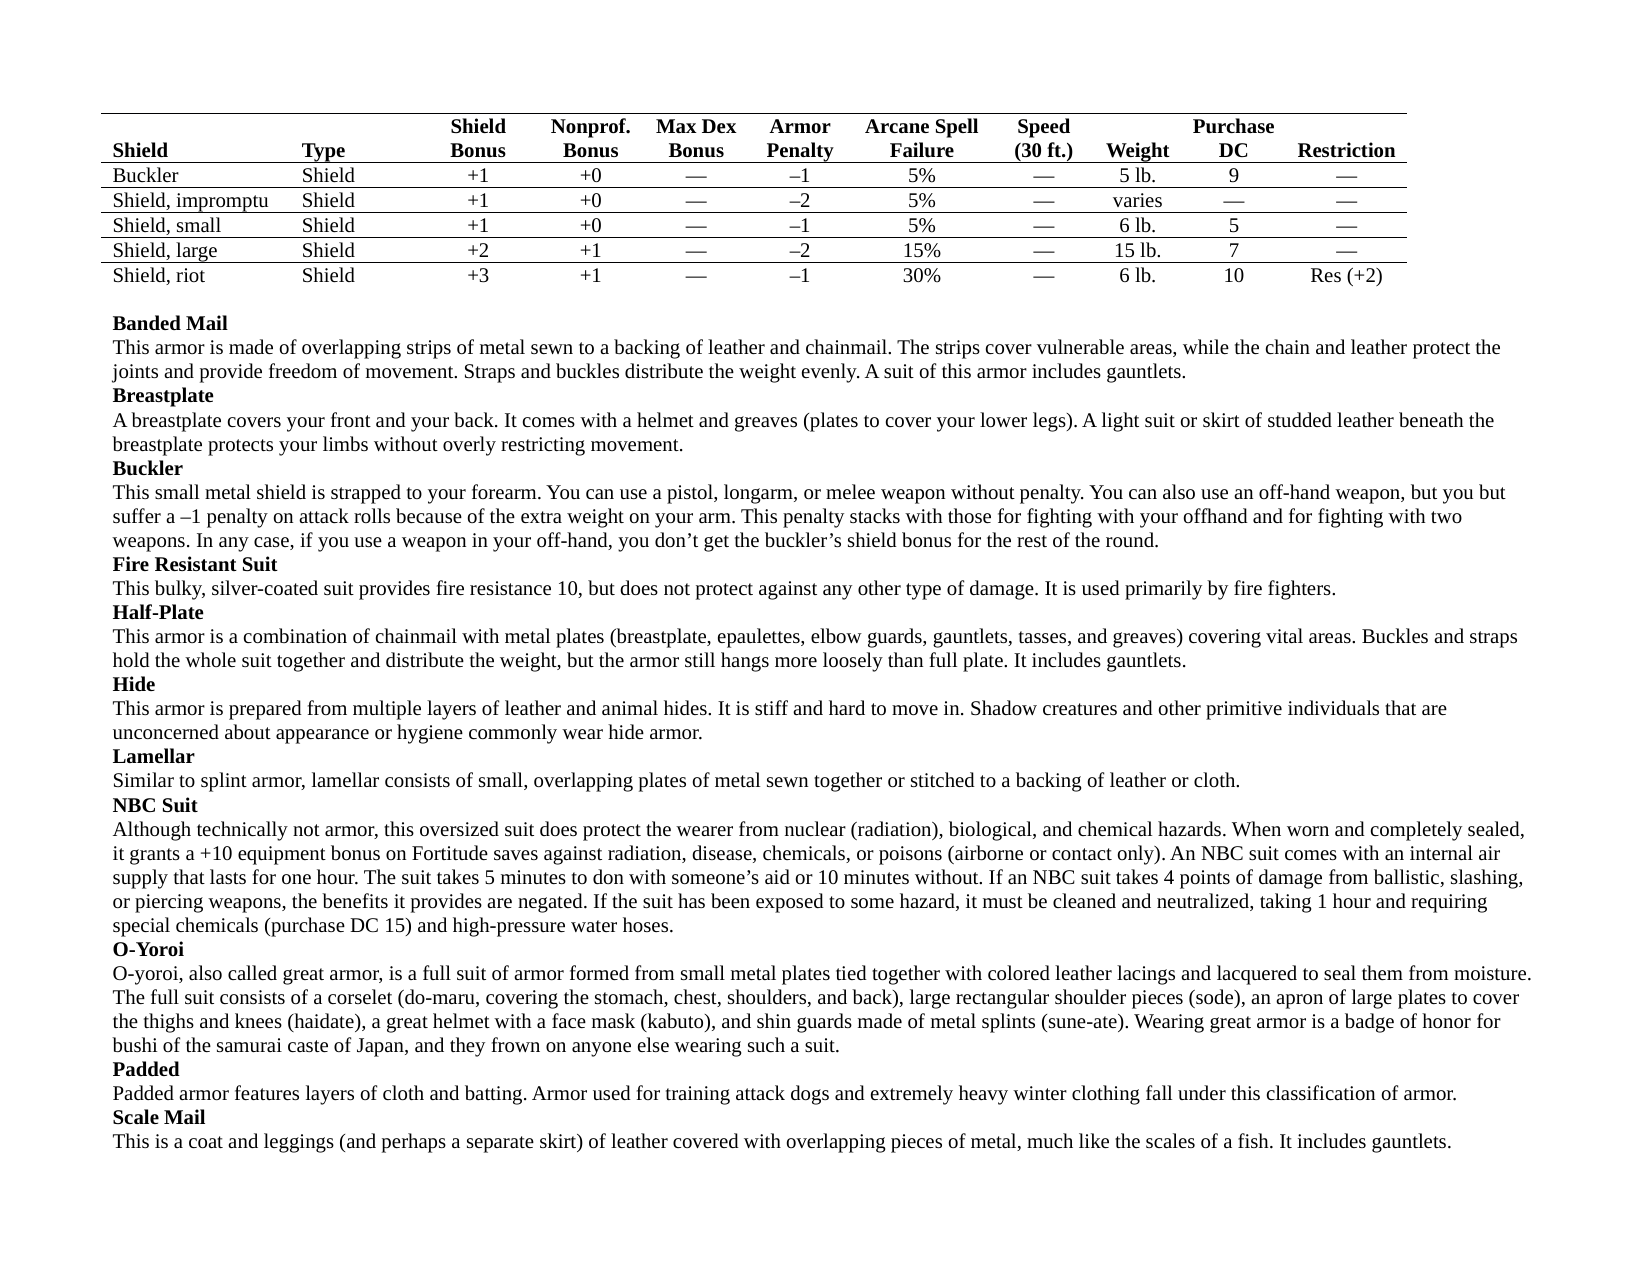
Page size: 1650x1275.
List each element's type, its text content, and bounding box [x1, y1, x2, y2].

table_cell Purchase DC [1181, 114, 1286, 162]
text Although technically not armor, this oversized suit does protect the wearer from nuclear (radiation), biological, and chemical hazards. When worn and completely sealed, it grants a +10 equipment bonus on Fortitude saves against radiation, disease, chemicals, or poisons (airborne or contact only). An NBC suit comes with an internal air supply that lasts for one hour. The suit takes 5 minutes to don with someone’s aid or 10 minutes without. If an NBC suit takes 4 points of damage from ballistic, slashing, or piercing weapons, the benefits it provides are negated. If the suit has been exposed to some hazard, it must be cleaned and neutralized, taking 1 hour and requiring special chemicals (purchase DC 15) and high-pressure water hoses. [112, 817, 1537, 937]
table_cell +1 [539, 238, 642, 262]
text This is a coat and leggings (and perhaps a separate skirt) of leather covered with overlapping pieces of metal, much like the scales of a fish. It includes gauntlets. [112, 1129, 1537, 1153]
table_cell Shield [101, 114, 290, 162]
table_cell +0 [539, 188, 642, 212]
text Padded armor features layers of cloth and batting. Armor used for training attack dogs and extremely heavy winter clothing fall under this classification of armor. [112, 1081, 1537, 1105]
table_cell Shield [290, 188, 417, 212]
table_cell –1 [750, 163, 850, 187]
table_cell Res (+2) [1286, 263, 1407, 287]
text This bulky, silver-coated suit provides fire resistance 10, but does not protect against any other type of damage. It is used primarily by fire fighters. [112, 576, 1537, 600]
table_cell 7 [1181, 238, 1286, 262]
table_cell +0 [539, 163, 642, 187]
table_cell — [1286, 188, 1407, 212]
table_cell +1 [417, 188, 539, 212]
table_cell Shield, riot [101, 263, 290, 287]
table_cell +0 [539, 213, 642, 237]
table_cell Shield [290, 263, 417, 287]
table_cell 9 [1181, 163, 1286, 187]
table_cell Max Dex Bonus [642, 114, 750, 162]
table_cell 6 lb. [1094, 263, 1181, 287]
table_cell Buckler [101, 163, 290, 187]
table_cell Shield, small [101, 213, 290, 237]
text Banded Mail [112, 311, 1537, 335]
text This small metal shield is strapped to your forearm. You can use a pistol, longarm, or melee weapon without penalty. You can also use an off-hand weapon, but you but suffer a –1 penalty on attack rolls because of the extra weight on your arm. This penalty stacks with those for fighting with your offhand and for fighting with two weapons. In any case, if you use a weapon in your off-hand, you don’t get the buckler’s shield bonus for the rest of the round. [112, 480, 1537, 552]
table_cell — [642, 263, 750, 287]
text This armor is prepared from multiple layers of leather and animal hides. It is stiff and hard to move in. Shadow creatures and other primitive individuals that are unconcerned about appearance or hygiene commonly wear hide armor. [112, 696, 1537, 744]
table_cell — [642, 188, 750, 212]
table_cell Shield [290, 163, 417, 187]
table_cell Arcane Spell Failure [850, 114, 993, 162]
table_cell 6 lb. [1094, 213, 1181, 237]
table_cell Shield, impromptu [101, 188, 290, 212]
table_cell Shield [290, 213, 417, 237]
text Scale Mail [112, 1105, 1537, 1129]
table_cell — [1286, 238, 1407, 262]
text NBC Suit [112, 792, 1537, 817]
text O-yoroi, also called great armor, is a full suit of armor formed from small metal plates tied together with colored leather lacings and lacquered to seal them from moisture. The full suit consists of a corselet (do-maru, covering the stomach, chest, shoulders, and back), large rectangular shoulder pieces (sode), an apron of large plates to cover the thighs and knees (haidate), a great helmet with a face mask (kabuto), and shin guards made of metal splints (sune-ate). Wearing great armor is a badge of honor for bushi of the samurai caste of Japan, and they frown on anyone else wearing such a suit. [112, 961, 1537, 1057]
table_cell Armor Penalty [750, 114, 850, 162]
table_cell –2 [750, 238, 850, 262]
table_cell — [994, 188, 1094, 212]
text This armor is made of overlapping strips of metal sewn to a backing of leather and chainmail. The strips cover vulnerable areas, while the chain and leather protect the joints and provide freedom of movement. Straps and buckles distribute the weight evenly. A suit of this armor includes gauntlets. [112, 335, 1537, 383]
table_cell Weight [1094, 114, 1181, 162]
table_cell — [642, 163, 750, 187]
text Buckler [112, 456, 1537, 480]
table_cell 15 lb. [1094, 238, 1181, 262]
table_cell 5 lb. [1094, 163, 1181, 187]
table_cell Type [290, 114, 417, 162]
table_cell Shield, large [101, 238, 290, 262]
table_cell –1 [750, 213, 850, 237]
table_cell Nonprof. Bonus [539, 114, 642, 162]
table_cell — [994, 163, 1094, 187]
table_cell — [1181, 188, 1286, 212]
text O-Yoroi [112, 937, 1537, 961]
table_cell 5% [850, 163, 993, 187]
text Similar to splint armor, lamellar consists of small, overlapping plates of metal sewn together or stitched to a backing of leather or cloth. [112, 768, 1537, 792]
text Padded [112, 1057, 1537, 1081]
table_cell 5% [850, 213, 993, 237]
table_cell varies [1094, 188, 1181, 212]
table_cell –2 [750, 188, 850, 212]
table_cell — [994, 263, 1094, 287]
text Fire Resistant Suit [112, 552, 1537, 576]
table_cell — [642, 213, 750, 237]
table_cell +2 [417, 238, 539, 262]
text Hide [112, 672, 1537, 696]
table_cell +1 [417, 163, 539, 187]
table_cell Shield [290, 238, 417, 262]
table_cell — [1286, 163, 1407, 187]
table_cell — [994, 213, 1094, 237]
table_cell 15% [850, 238, 993, 262]
table_cell Restriction [1286, 114, 1407, 162]
table_cell 5 [1181, 213, 1286, 237]
table_cell 10 [1181, 263, 1286, 287]
table_cell — [994, 238, 1094, 262]
text Half-Plate [112, 600, 1537, 624]
table_cell 30% [850, 263, 993, 287]
table_cell — [1286, 213, 1407, 237]
table_cell +3 [417, 263, 539, 287]
table_cell –1 [750, 263, 850, 287]
text A breastplate covers your front and your back. It comes with a helmet and greaves (plates to cover your lower legs). A light suit or skirt of studded leather beneath the breastplate protects your limbs without overly restricting movement. [112, 407, 1537, 456]
table_cell — [642, 238, 750, 262]
table_cell 5% [850, 188, 993, 212]
text Breastplate [112, 383, 1537, 407]
table_cell Speed (30 ft.) [994, 114, 1094, 162]
text Lamellar [112, 744, 1537, 768]
text This armor is a combination of chainmail with metal plates (breastplate, epaulettes, elbow guards, gauntlets, tasses, and greaves) covering vital areas. Buckles and straps hold the whole suit together and distribute the weight, but the armor still hangs more loosely than full plate. It includes gauntlets. [112, 624, 1537, 672]
table_cell +1 [417, 213, 539, 237]
table_cell +1 [539, 263, 642, 287]
table_cell Shield Bonus [417, 114, 539, 162]
